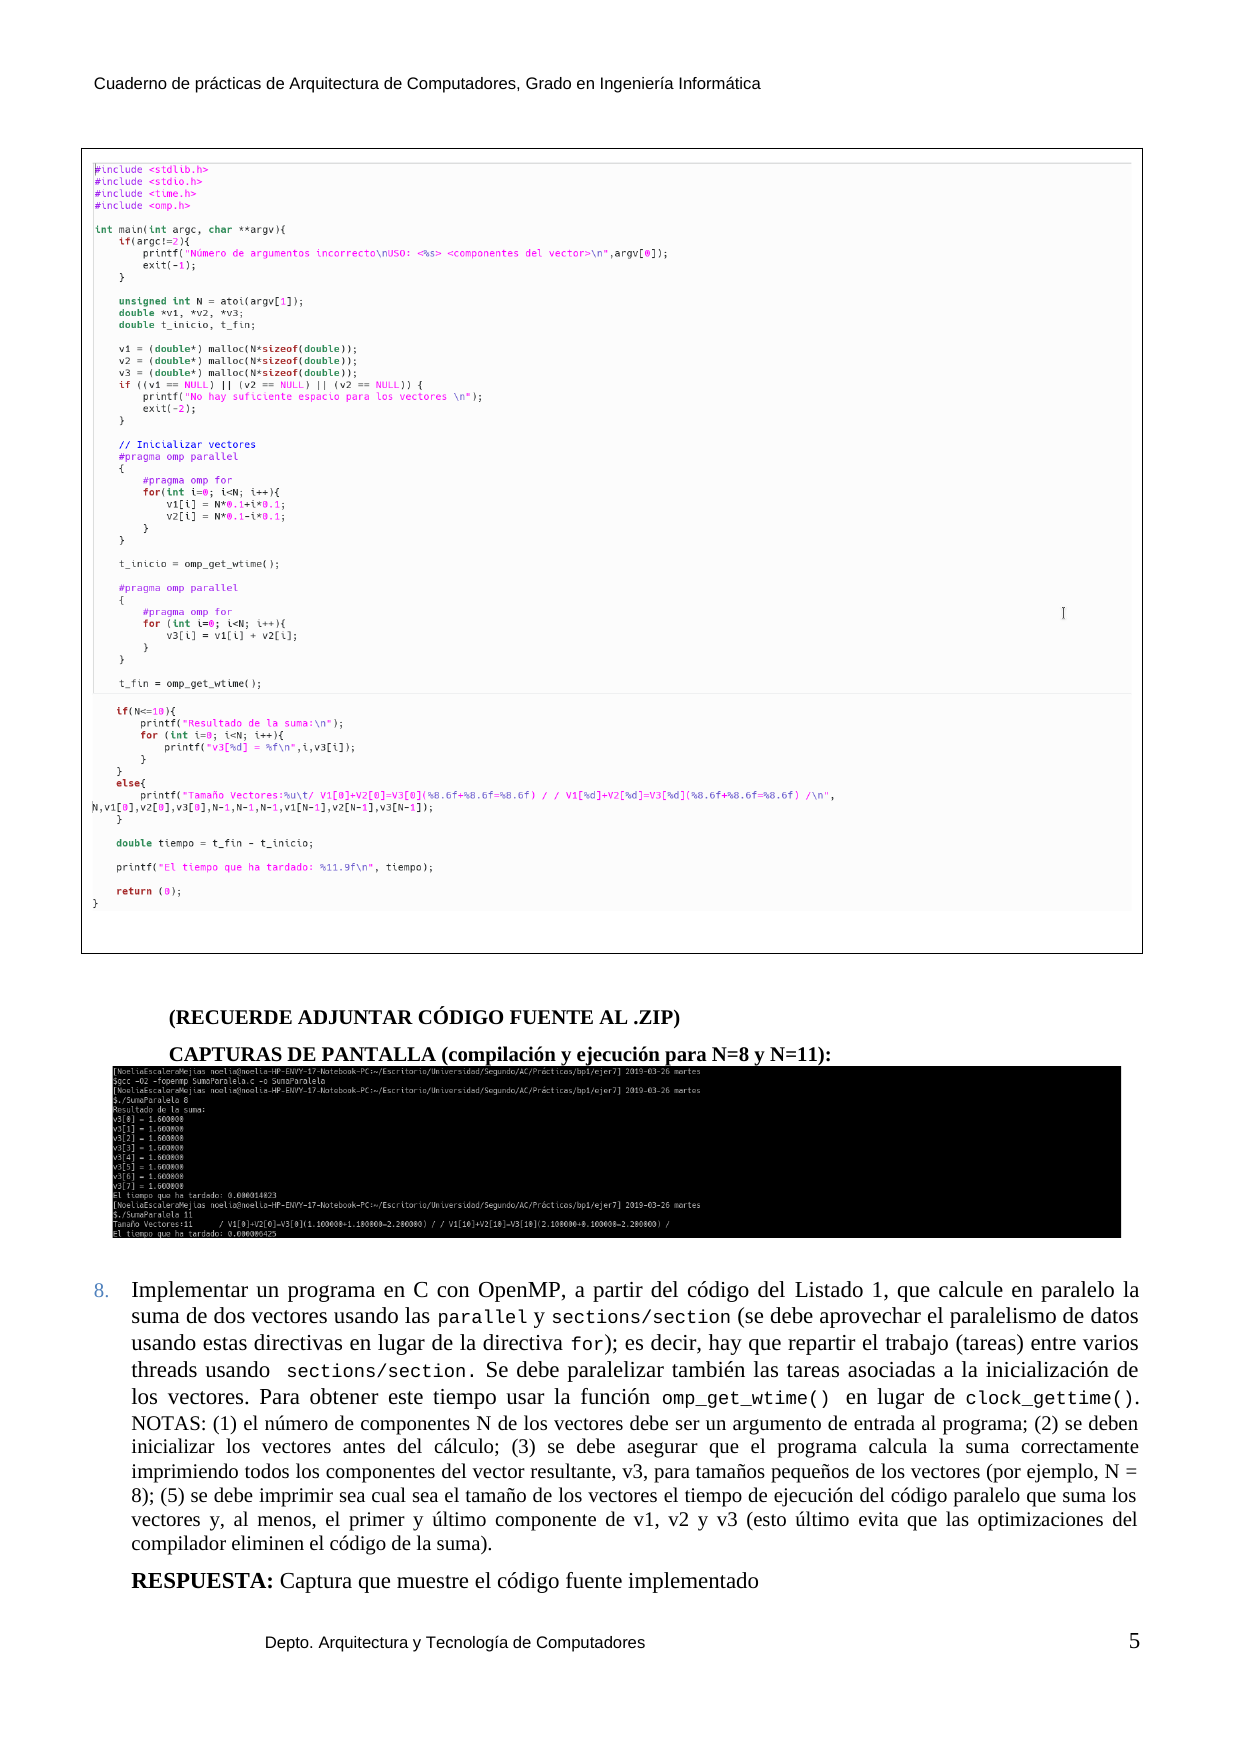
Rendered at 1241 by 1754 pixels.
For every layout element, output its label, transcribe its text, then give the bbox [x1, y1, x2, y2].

text RESPUESTA: Captura que muestre el código fuente implementado [131, 1567, 1140, 1594]
list Implementar un programa en C con OpenMP, a partir del código del Listado 1, que calcule en paralelo la suma de dos vectores usando las parallel y sections/section (se debe aprovechar el paralelismo de datos usando estas directivas en lugar de la directiva for); es decir, hay que repartir el trabajo (tareas) entre varios threads usando sections/section. Se debe paralelizar también las tareas asociadas a la inicialización de los vectores. Para obtener este tiempo usar la función omp_get_wtime() en lugar de clock_gettime(). NOTAS: (1) el número de componentes N de los vectores debe ser un argumento de entrada al programa; (2) se deben inicializar los vectores antes del cálculo; (3) se debe asegurar que el programa calcula la suma correctamente imprimiendo todos los componentes del vector resultante, v3, para tamaños pequeños de los vectores (por ejemplo, N = 8); (5) se debe imprimir sea cual sea el tamaño de los vectores el tiempo de ejecución del código paralelo que suma los vectores y, al menos, el primer y último componente de v1, v2 y v3 (esto último evita que las optimizaciones del compilador eliminen el código de la suma). [94, 1276, 1140, 1555]
text (RECUERDE ADJUNTAR CÓDIGO FUENTE AL .ZIP) [169, 1005, 1140, 1029]
table_header [82, 695, 1142, 953]
table_header [82, 149, 1142, 694]
picture [112, 1066, 1122, 1238]
picture [92, 162, 1132, 911]
text CAPTURAS DE PANTALLA (compilación y ejecución para N=8 y N=11): [169, 1042, 1140, 1066]
